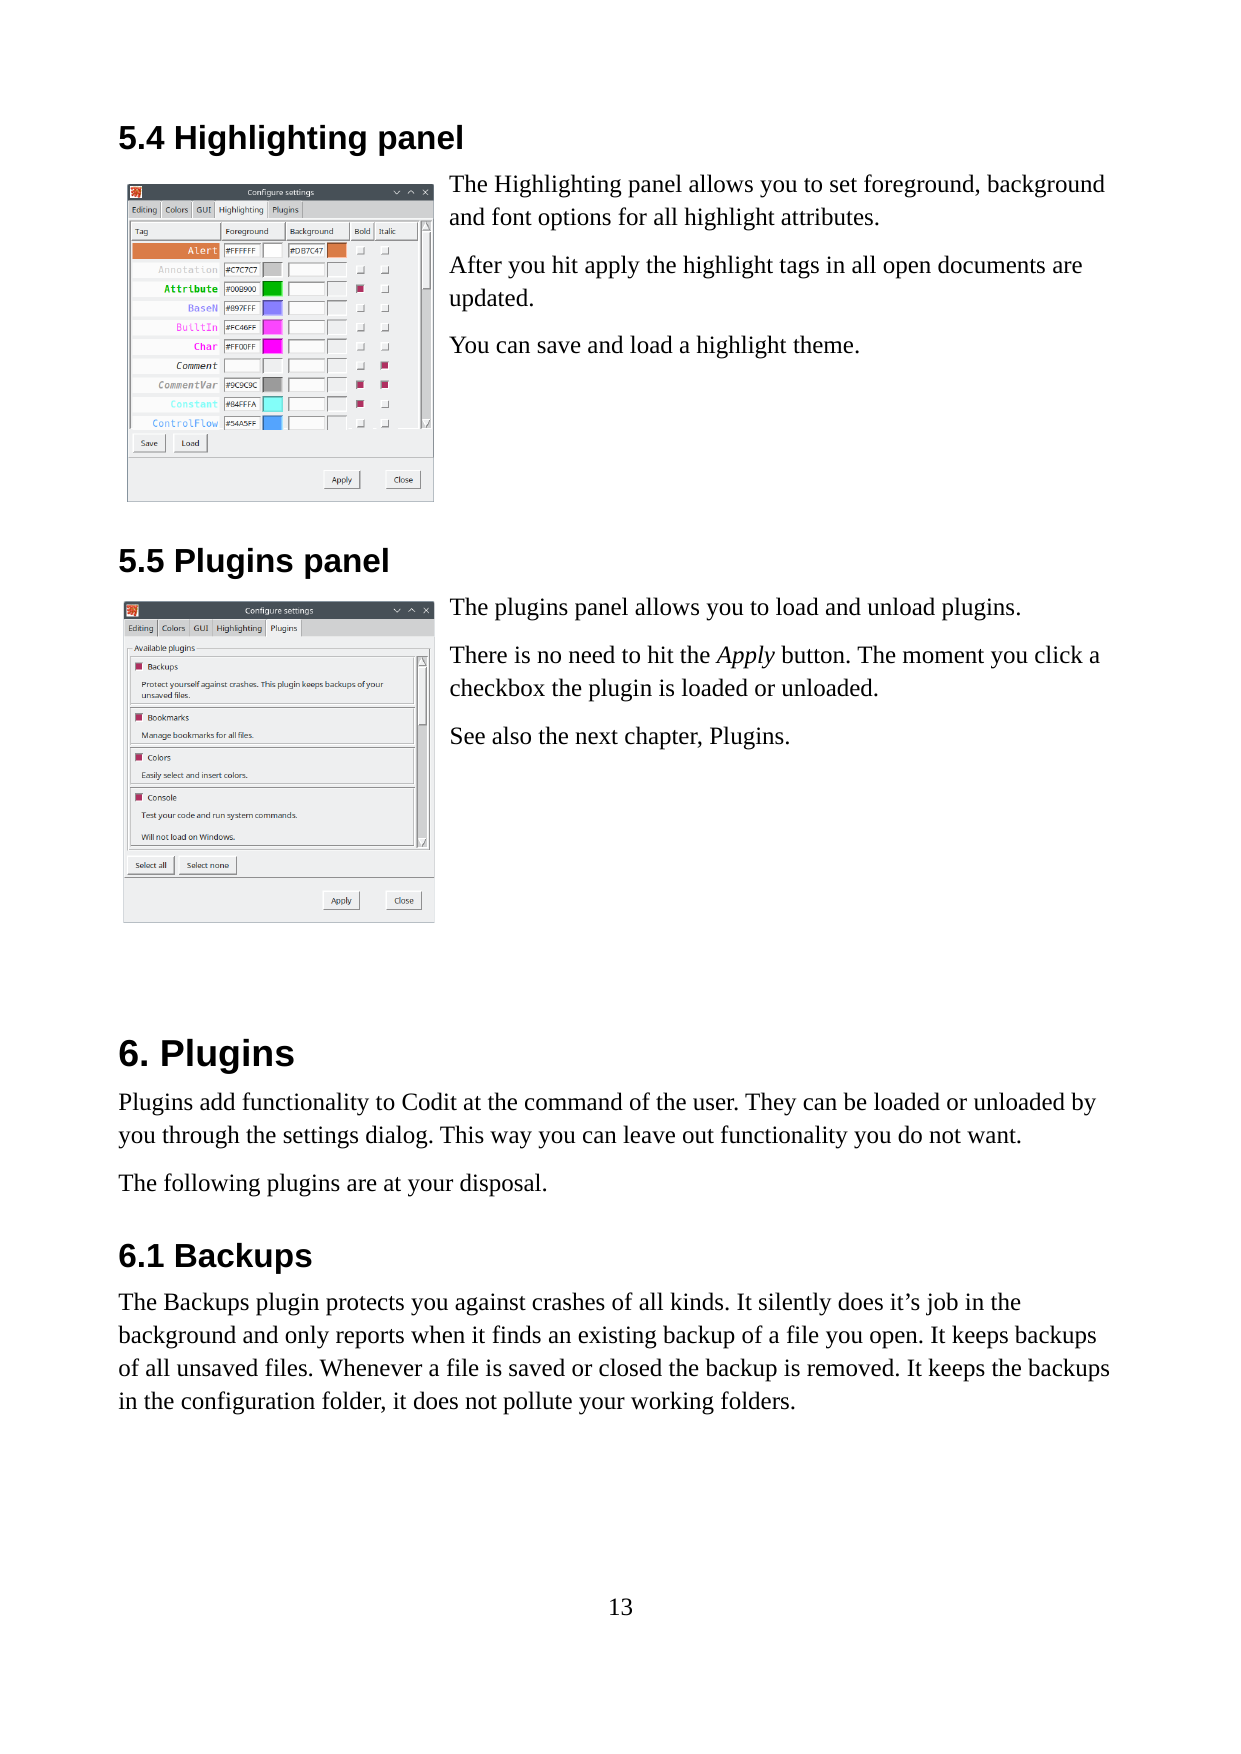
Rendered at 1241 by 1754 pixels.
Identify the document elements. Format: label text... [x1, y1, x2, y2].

subtitle 6.1 Backups [118, 1236, 1122, 1274]
text After you hit apply the highlight tags in all open documents are updated. [449, 250, 1122, 311]
picture [127, 184, 434, 502]
text The following plugins are at your disposal. [118, 1168, 1122, 1196]
subtitle 5.4 Highlighting panel [118, 118, 1122, 157]
subtitle 5.5 Plugins panel [118, 542, 1122, 580]
text Plugins add functionality to Codit at the command of the user. They can be loaded or unloaded by you through the settings dialog. This way you can leave out functionality you do not want. [118, 1087, 1122, 1149]
text There is no need to hit the Apply button. The moment you click a checkbox the plugin is loaded or unloaded. [449, 640, 1122, 702]
text The Backups plugin protects you against crashes of all kinds. It silently does it’s job in the background and only reports when it finds an existing backup of a file you open. It keeps backups of all unsaved files. Whenever a file is saved or closed the backup is removed. It keeps the backups in the configuration folder, it does not pollute your working folders. [118, 1287, 1122, 1415]
subtitle 6. Plugins [118, 1031, 1122, 1074]
text The plugins panel allows you to load and unload plugins. [109, 586, 1122, 938]
text The Highlighting panel allows you to set foreground, background and font options for all highlight attributes. [112, 169, 1122, 517]
picture [123, 601, 435, 923]
text See also the next chapter, Plugins. [449, 721, 1122, 749]
text You can save and load a highlight theme. [449, 330, 1122, 359]
